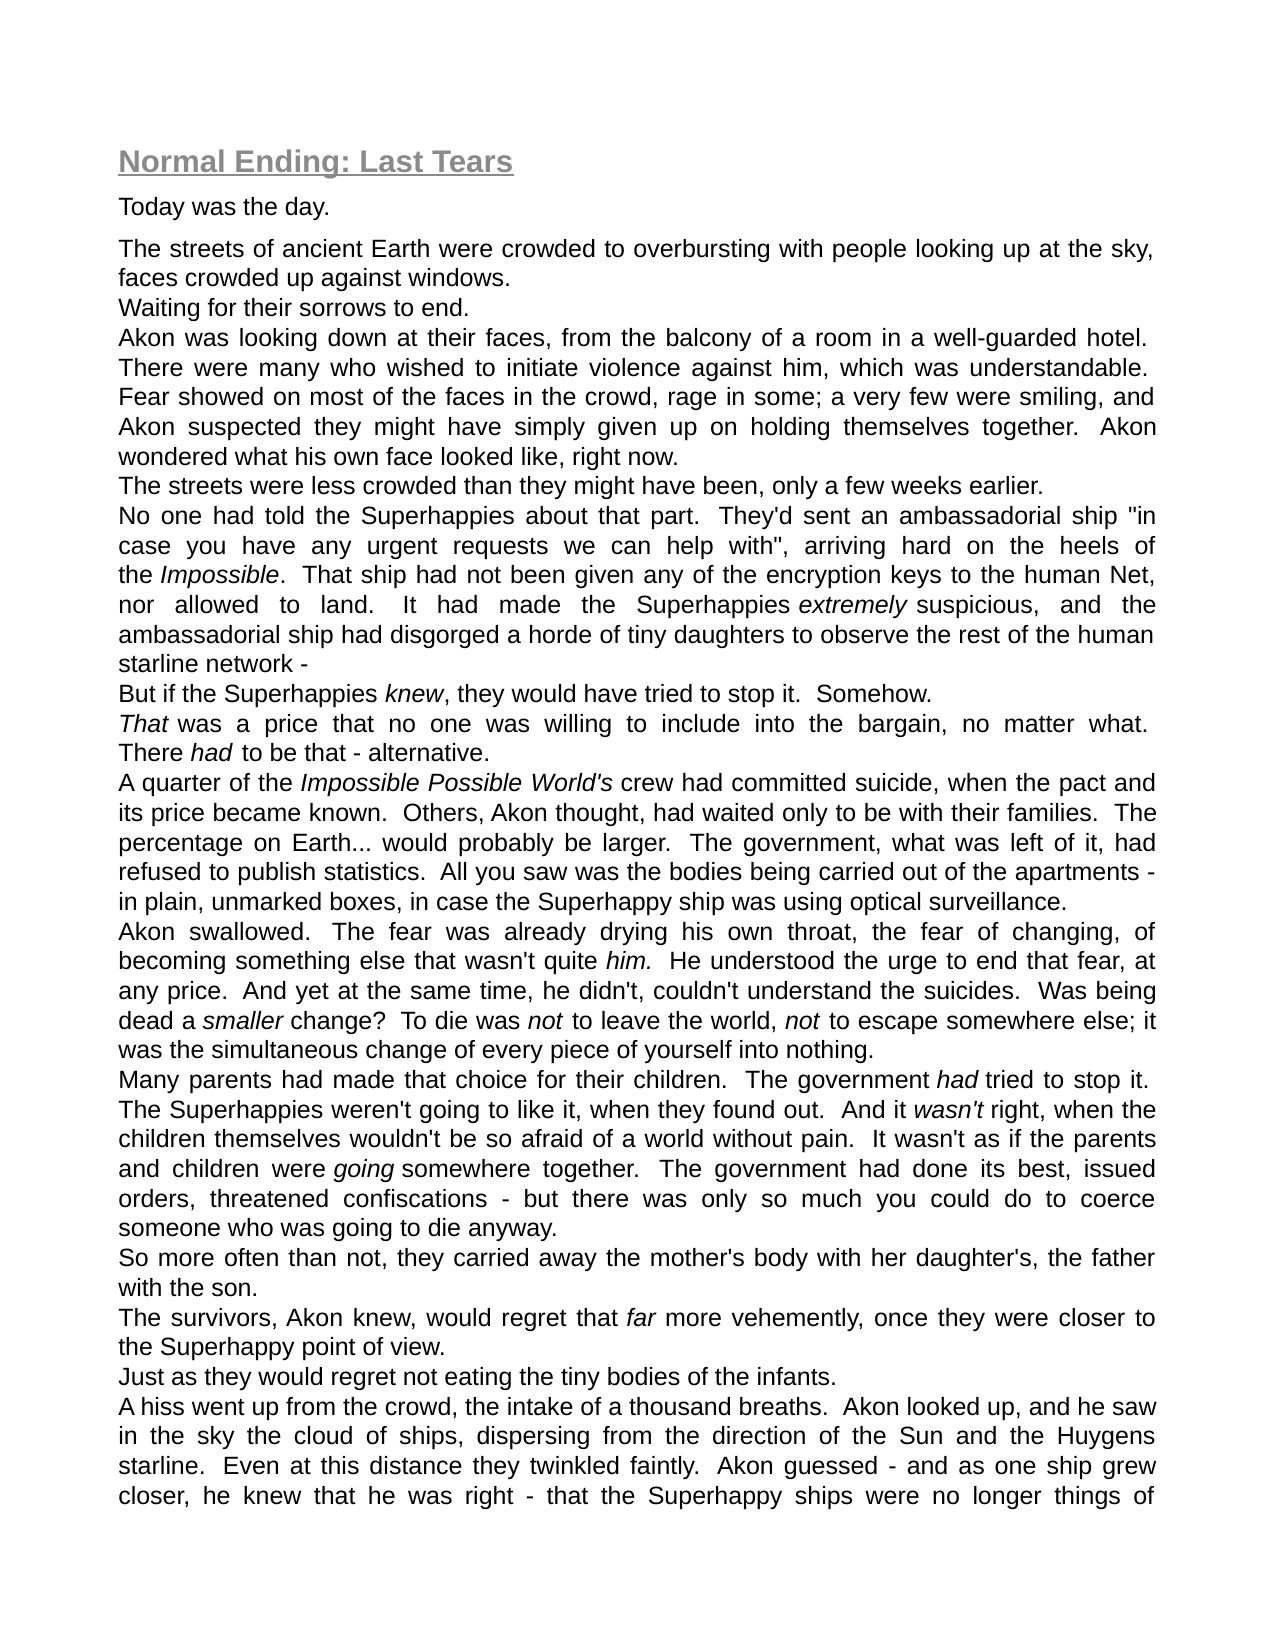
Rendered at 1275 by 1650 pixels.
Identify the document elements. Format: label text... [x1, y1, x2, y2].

text Akon swallowed. The fear was already drying his own throat, the fear of changing, of becoming something else that wasn't quite him. He understood the urge to end that fear, at any price. And yet at the same time, he didn't, couldn't understand the suicides. Was being dead a smaller change? To die was not to leave the world, not to escape somewhere else; it was the simultaneous change of every piece of yourself into nothing. [118, 916, 1157, 1064]
text Many parents had made that choice for their children. The government had tried to stop it. The Superhappies weren't going to like it, when they found out. And it wasn't right, when the children themselves wouldn't be so afraid of a world without pain. It wasn't as if the parents and children were going somewhere together. The government had done its best, issued orders, threatened confiscations - but there was only so much you could do to coerce someone who was going to die anyway. [118, 1064, 1157, 1242]
text Akon was looking down at their faces, from the balcony of a room in a well-guarded hotel. There were many who wished to initiate violence against him, which was understandable. Fear showed on most of the faces in the crowd, rage in some; a very few were smiling, and Akon suspected they might have simply given up on holding themselves together. Akon wondered what his own face looked like, right now. [118, 322, 1157, 470]
text Today was the day. [118, 192, 1157, 220]
text The streets were less crowded than they might have been, only a few weeks earlier. [118, 470, 1157, 500]
text So more often than not, they carried away the mother's body with her daughter's, the father with the son. [118, 1242, 1157, 1302]
text The streets of ancient Earth were crowded to overbursting with people looking up at the sky, faces crowded up against windows. [118, 233, 1157, 292]
text Just as they would regret not eating the tiny bodies of the infants. [118, 1361, 1157, 1391]
text The survivors, Akon knew, would regret that far more vehemently, once they were closer to the Superhappy point of view. [118, 1302, 1157, 1361]
text A hiss went up from the crowd, the intake of a thousand breaths. Akon looked up, and he saw in the sky the cloud of ships, dispersing from the direction of the Sun and the Huygens starline. Even at this distance they twinkled faintly. Akon guessed - and as one ship grew closer, he knew that he was right - that the Superhappy ships were no longer things of [118, 1391, 1157, 1509]
text But if the Superhappies knew, they would have tried to stop it. Somehow. [118, 678, 1157, 708]
text That was a price that no one was willing to include into the bargain, no matter what. There had to be that - alternative. [118, 708, 1157, 767]
text Waiting for their sorrows to end. [118, 292, 1157, 322]
text A quarter of the Impossible Possible World's crew had committed suicide, when the pact and its price became known. Others, Akon thought, had waited only to be with their families. The percentage on Earth... would probably be larger. The government, what was left of it, had refused to publish statistics. All you saw was the bodies being carried out of the apartments - in plain, unmarked boxes, in case the Superhappy ship was using optical surveillance. [118, 767, 1157, 916]
text No one had told the Superhappies about that part. They'd sent an ambassadorial ship "in case you have any urgent requests we can help with", arriving hard on the heels of the Impossible. That ship had not been given any of the encryption keys to the human Net, nor allowed to land. It had made the Superhappies extremely suspicious, and the ambassadorial ship had disgorged a horde of tiny daughters to observe the rest of the human starline network - [118, 500, 1157, 678]
subtitle Normal Ending: Last Tears [118, 143, 1157, 179]
